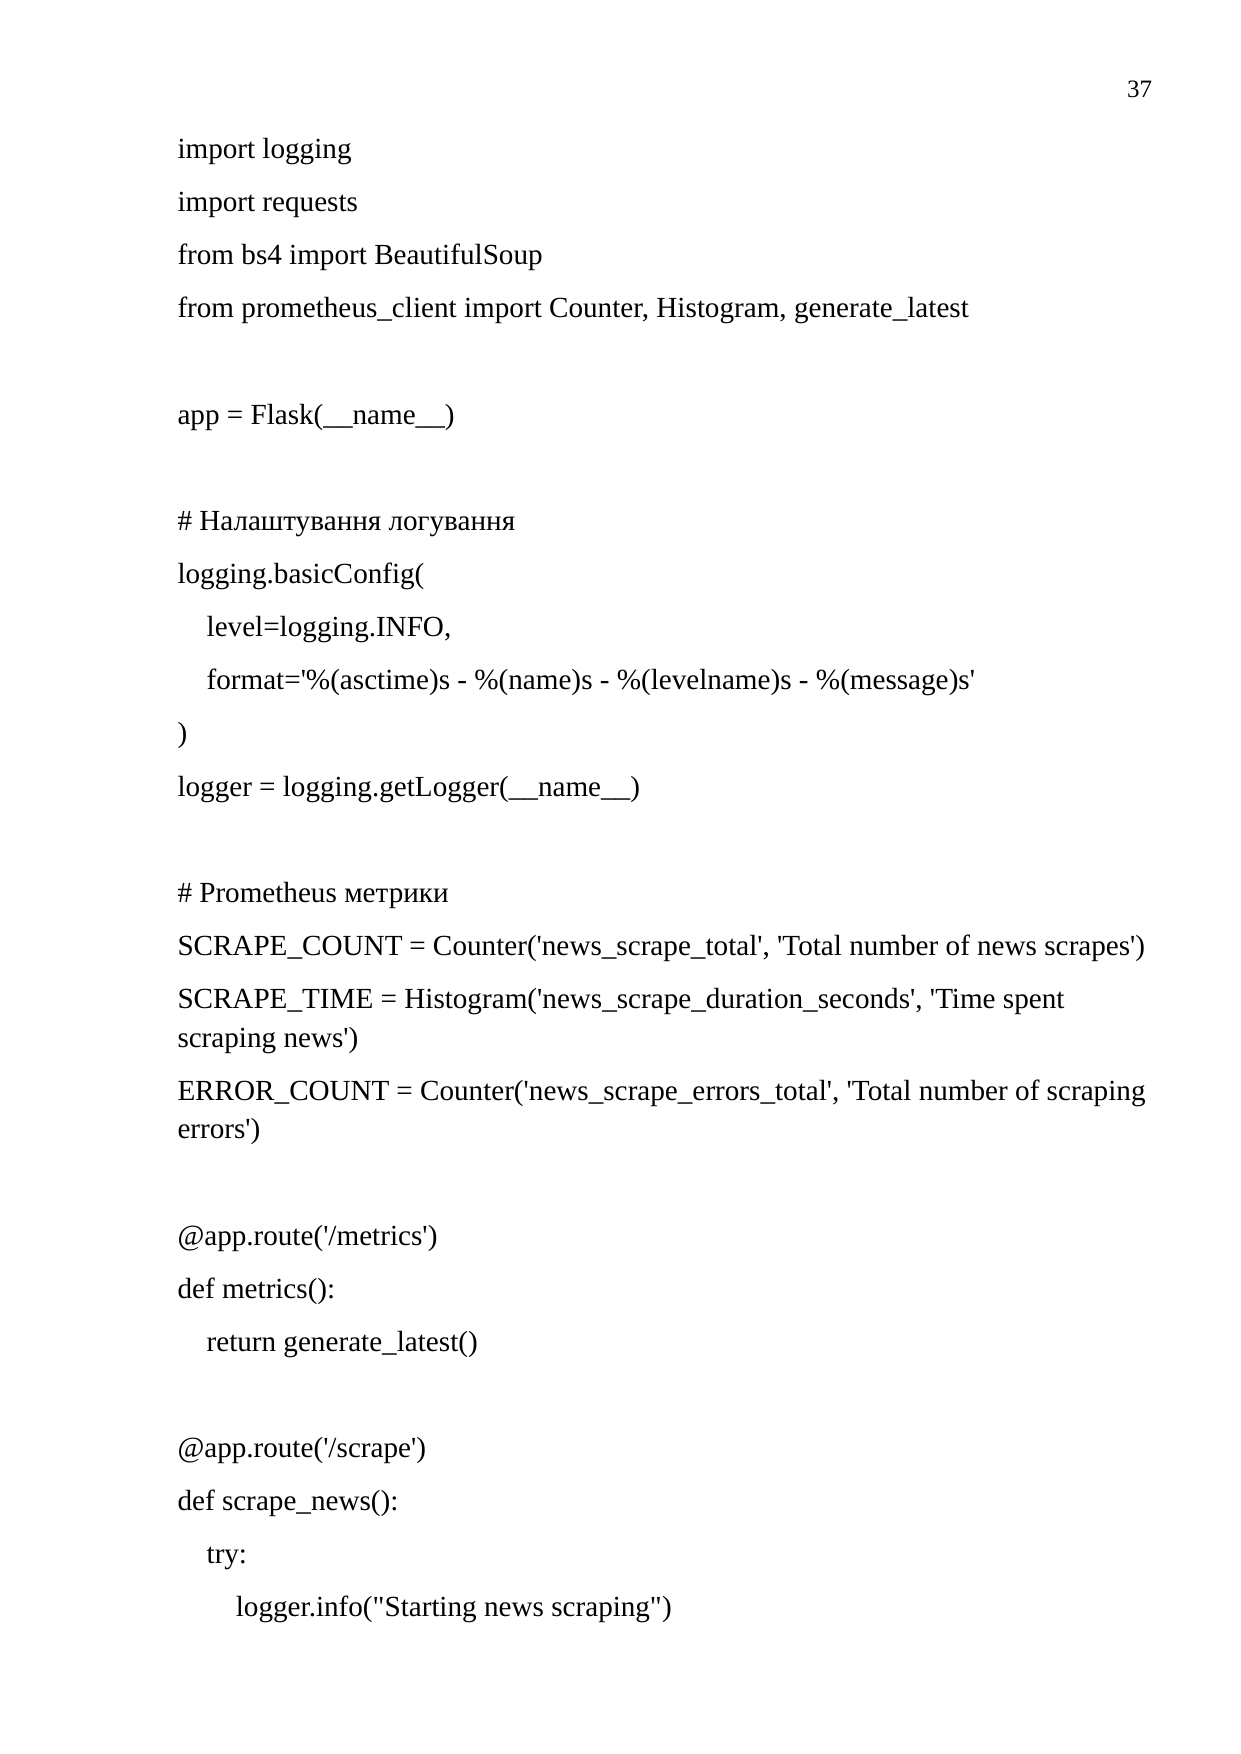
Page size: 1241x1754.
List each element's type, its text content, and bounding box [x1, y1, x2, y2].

text format='%(asctime)s - %(name)s - %(levelname)s - %(message)s' [177, 662, 1152, 696]
text return generate_latest() [177, 1324, 1152, 1357]
text @app.route('/scrape') [177, 1430, 1152, 1464]
text logger = logging.getLogger(__name__) [177, 769, 1152, 802]
text from bs4 import BeautifulSoup [177, 237, 1152, 271]
text def metrics(): [177, 1271, 1152, 1304]
text try: [177, 1536, 1152, 1570]
text def scrape_news(): [177, 1483, 1152, 1517]
text import logging [177, 131, 1152, 165]
text # Налаштування логування [177, 503, 1152, 537]
text from prometheus_client import Counter, Histogram, generate_latest [177, 291, 1152, 324]
text app = Flask(__name__) [177, 397, 1152, 430]
text level=logging.INFO, [177, 609, 1152, 643]
text @app.route('/metrics') [177, 1218, 1152, 1251]
text # Prometheus метрики [177, 875, 1152, 908]
text ) [177, 716, 1152, 749]
text ERROR_COUNT = Counter('news_scrape_errors_total', 'Total number of scraping errors') [177, 1073, 1152, 1145]
text SCRAPE_COUNT = Counter('news_scrape_total', 'Total number of news scrapes') [177, 928, 1152, 962]
text logger.info("Starting news scraping") [177, 1589, 1152, 1623]
text SCRAPE_TIME = Histogram('news_scrape_duration_seconds', 'Time spent scraping news') [177, 981, 1152, 1053]
text logging.basicConfig( [177, 556, 1152, 590]
text import requests [177, 184, 1152, 218]
